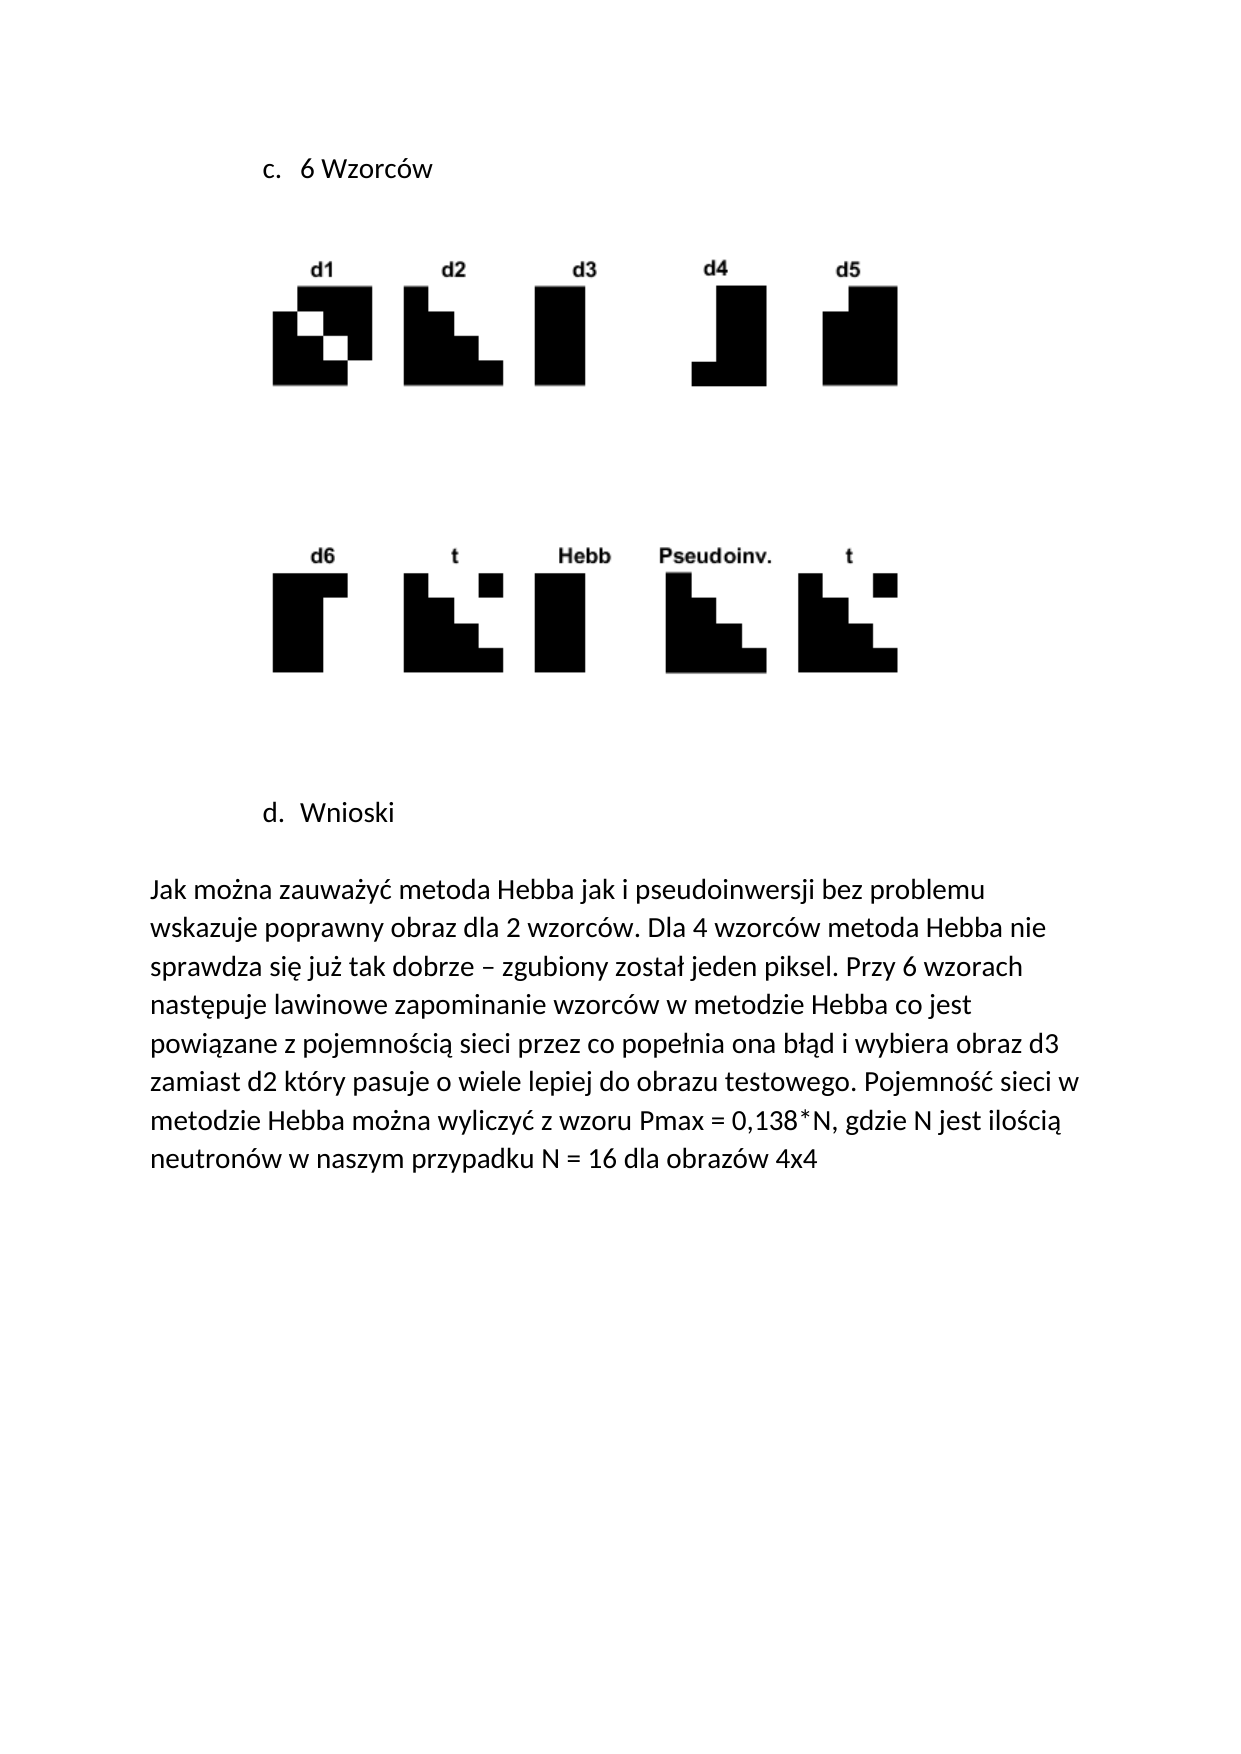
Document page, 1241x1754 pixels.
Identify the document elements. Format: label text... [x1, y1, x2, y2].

text Jak można zauważyć metoda Hebba jak i pseudoinwersji bez problemu wskazuje poprawny obraz dla 2 wzorców. Dla 4 wzorców metoda Hebba nie sprawdza się już tak dobrze – zgubiony został jeden piksel. Przy 6 wzorach następuje lawinowe zapominanie wzorców w metodzie Hebba co jest powiązane z pojemnością sieci przez co popełnia ona błąd i wybiera obraz d3 zamiast d2 który pasuje o wiele lepiej do obrazu testowego. Pojemność sieci w metodzie Hebba można wyliczyć z wzoru Pmax = 0,138*N, gdzie N jest ilością neutronów w naszym przypadku N = 16 dla obrazów 4x4 [150, 871, 1090, 1176]
list Wnioski [262, 794, 1090, 830]
list 6 Wzorców [262, 150, 1090, 186]
picture [168, 188, 974, 792]
